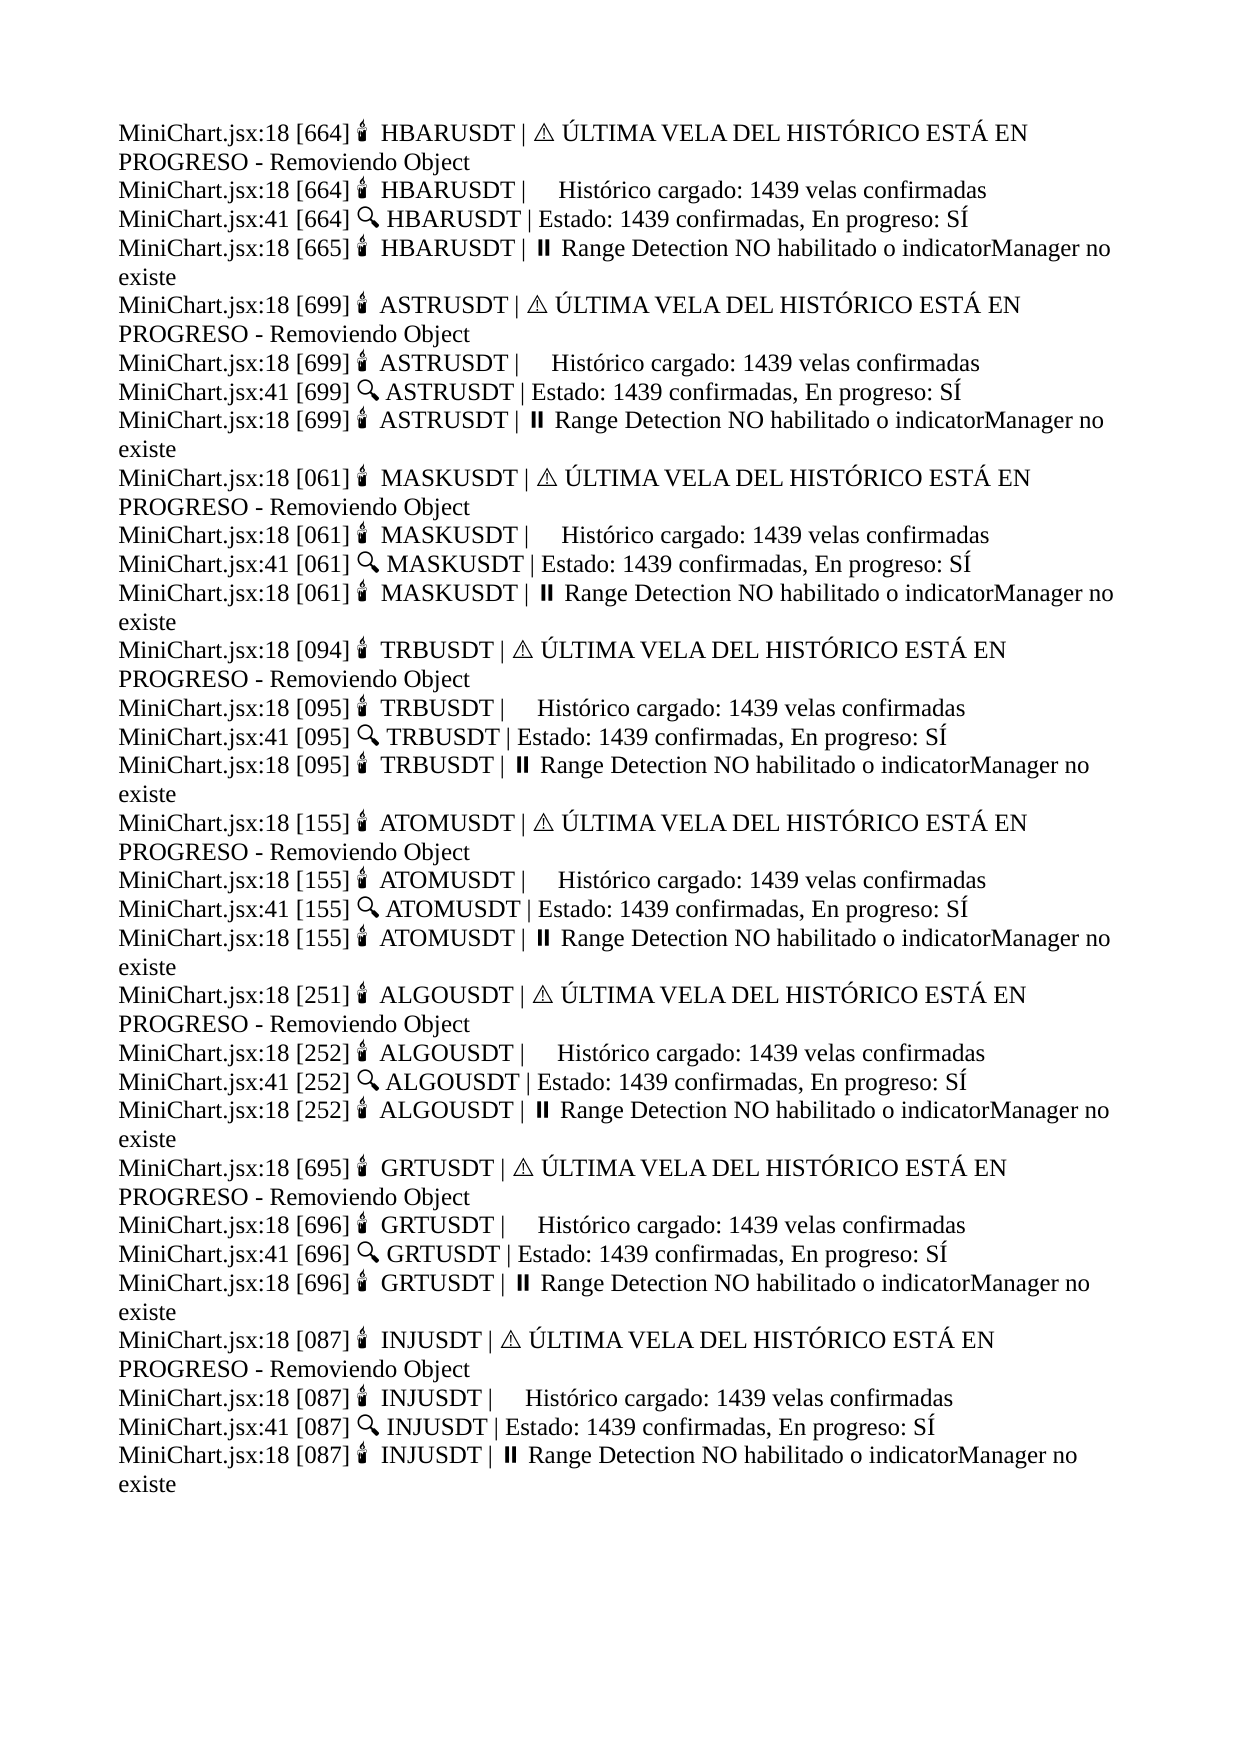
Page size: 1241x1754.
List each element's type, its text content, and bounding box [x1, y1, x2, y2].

text MiniChart.jsx:41 [061] 🔍 MASKUSDT | Estado: 1439 confirmadas, En progreso: SÍ [118, 549, 1122, 578]
text MiniChart.jsx:41 [699] 🔍 ASTRUSDT | Estado: 1439 confirmadas, En progreso: SÍ [118, 377, 1122, 406]
text MiniChart.jsx:18 [664] 🕯️ HBARUSDT | ✅ Histórico cargado: 1439 velas confirmadas [118, 176, 1122, 204]
text MiniChart.jsx:41 [087] 🔍 INJUSDT | Estado: 1439 confirmadas, En progreso: SÍ [118, 1412, 1122, 1441]
text MiniChart.jsx:18 [061] 🕯️ MASKUSDT | ⏸️ Range Detection NO habilitado o indicatorManager no existe [118, 578, 1122, 636]
text MiniChart.jsx:41 [696] 🔍 GRTUSDT | Estado: 1439 confirmadas, En progreso: SÍ [118, 1239, 1122, 1268]
text MiniChart.jsx:41 [155] 🔍 ATOMUSDT | Estado: 1439 confirmadas, En progreso: SÍ [118, 894, 1122, 923]
text MiniChart.jsx:41 [664] 🔍 HBARUSDT | Estado: 1439 confirmadas, En progreso: SÍ [118, 204, 1122, 233]
text MiniChart.jsx:18 [095] 🕯️ TRBUSDT | ✅ Histórico cargado: 1439 velas confirmadas [118, 693, 1122, 722]
text MiniChart.jsx:41 [095] 🔍 TRBUSDT | Estado: 1439 confirmadas, En progreso: SÍ [118, 722, 1122, 751]
text MiniChart.jsx:18 [155] 🕯️ ATOMUSDT | ⏸️ Range Detection NO habilitado o indicatorManager no existe [118, 923, 1122, 981]
text MiniChart.jsx:18 [087] 🕯️ INJUSDT | ✅ Histórico cargado: 1439 velas confirmadas [118, 1383, 1122, 1412]
text MiniChart.jsx:18 [699] 🕯️ ASTRUSDT | ✅ Histórico cargado: 1439 velas confirmadas [118, 348, 1122, 377]
text MiniChart.jsx:18 [061] 🕯️ MASKUSDT | ⚠️ ÚLTIMA VELA DEL HISTÓRICO ESTÁ EN PROGRESO - Removiendo Object [118, 463, 1122, 521]
text MiniChart.jsx:18 [696] 🕯️ GRTUSDT | ⏸️ Range Detection NO habilitado o indicatorManager no existe [118, 1268, 1122, 1326]
text MiniChart.jsx:18 [061] 🕯️ MASKUSDT | ✅ Histórico cargado: 1439 velas confirmadas [118, 521, 1122, 549]
text MiniChart.jsx:18 [155] 🕯️ ATOMUSDT | ⚠️ ÚLTIMA VELA DEL HISTÓRICO ESTÁ EN PROGRESO - Removiendo Object [118, 808, 1122, 866]
text MiniChart.jsx:18 [695] 🕯️ GRTUSDT | ⚠️ ÚLTIMA VELA DEL HISTÓRICO ESTÁ EN PROGRESO - Removiendo Object [118, 1153, 1122, 1211]
text MiniChart.jsx:18 [696] 🕯️ GRTUSDT | ✅ Histórico cargado: 1439 velas confirmadas [118, 1211, 1122, 1239]
text MiniChart.jsx:18 [094] 🕯️ TRBUSDT | ⚠️ ÚLTIMA VELA DEL HISTÓRICO ESTÁ EN PROGRESO - Removiendo Object [118, 636, 1122, 693]
text MiniChart.jsx:41 [252] 🔍 ALGOUSDT | Estado: 1439 confirmadas, En progreso: SÍ [118, 1067, 1122, 1096]
text MiniChart.jsx:18 [252] 🕯️ ALGOUSDT | ✅ Histórico cargado: 1439 velas confirmadas [118, 1038, 1122, 1067]
text MiniChart.jsx:18 [087] 🕯️ INJUSDT | ⚠️ ÚLTIMA VELA DEL HISTÓRICO ESTÁ EN PROGRESO - Removiendo Object [118, 1326, 1122, 1383]
text MiniChart.jsx:18 [251] 🕯️ ALGOUSDT | ⚠️ ÚLTIMA VELA DEL HISTÓRICO ESTÁ EN PROGRESO - Removiendo Object [118, 981, 1122, 1038]
text MiniChart.jsx:18 [087] 🕯️ INJUSDT | ⏸️ Range Detection NO habilitado o indicatorManager no existe [118, 1441, 1122, 1498]
text MiniChart.jsx:18 [699] 🕯️ ASTRUSDT | ⚠️ ÚLTIMA VELA DEL HISTÓRICO ESTÁ EN PROGRESO - Removiendo Object [118, 291, 1122, 348]
text MiniChart.jsx:18 [664] 🕯️ HBARUSDT | ⚠️ ÚLTIMA VELA DEL HISTÓRICO ESTÁ EN PROGRESO - Removiendo Object [118, 118, 1122, 176]
text MiniChart.jsx:18 [095] 🕯️ TRBUSDT | ⏸️ Range Detection NO habilitado o indicatorManager no existe [118, 751, 1122, 808]
text MiniChart.jsx:18 [665] 🕯️ HBARUSDT | ⏸️ Range Detection NO habilitado o indicatorManager no existe [118, 233, 1122, 291]
text MiniChart.jsx:18 [699] 🕯️ ASTRUSDT | ⏸️ Range Detection NO habilitado o indicatorManager no existe [118, 406, 1122, 463]
text MiniChart.jsx:18 [155] 🕯️ ATOMUSDT | ✅ Histórico cargado: 1439 velas confirmadas [118, 866, 1122, 894]
text MiniChart.jsx:18 [252] 🕯️ ALGOUSDT | ⏸️ Range Detection NO habilitado o indicatorManager no existe [118, 1096, 1122, 1153]
